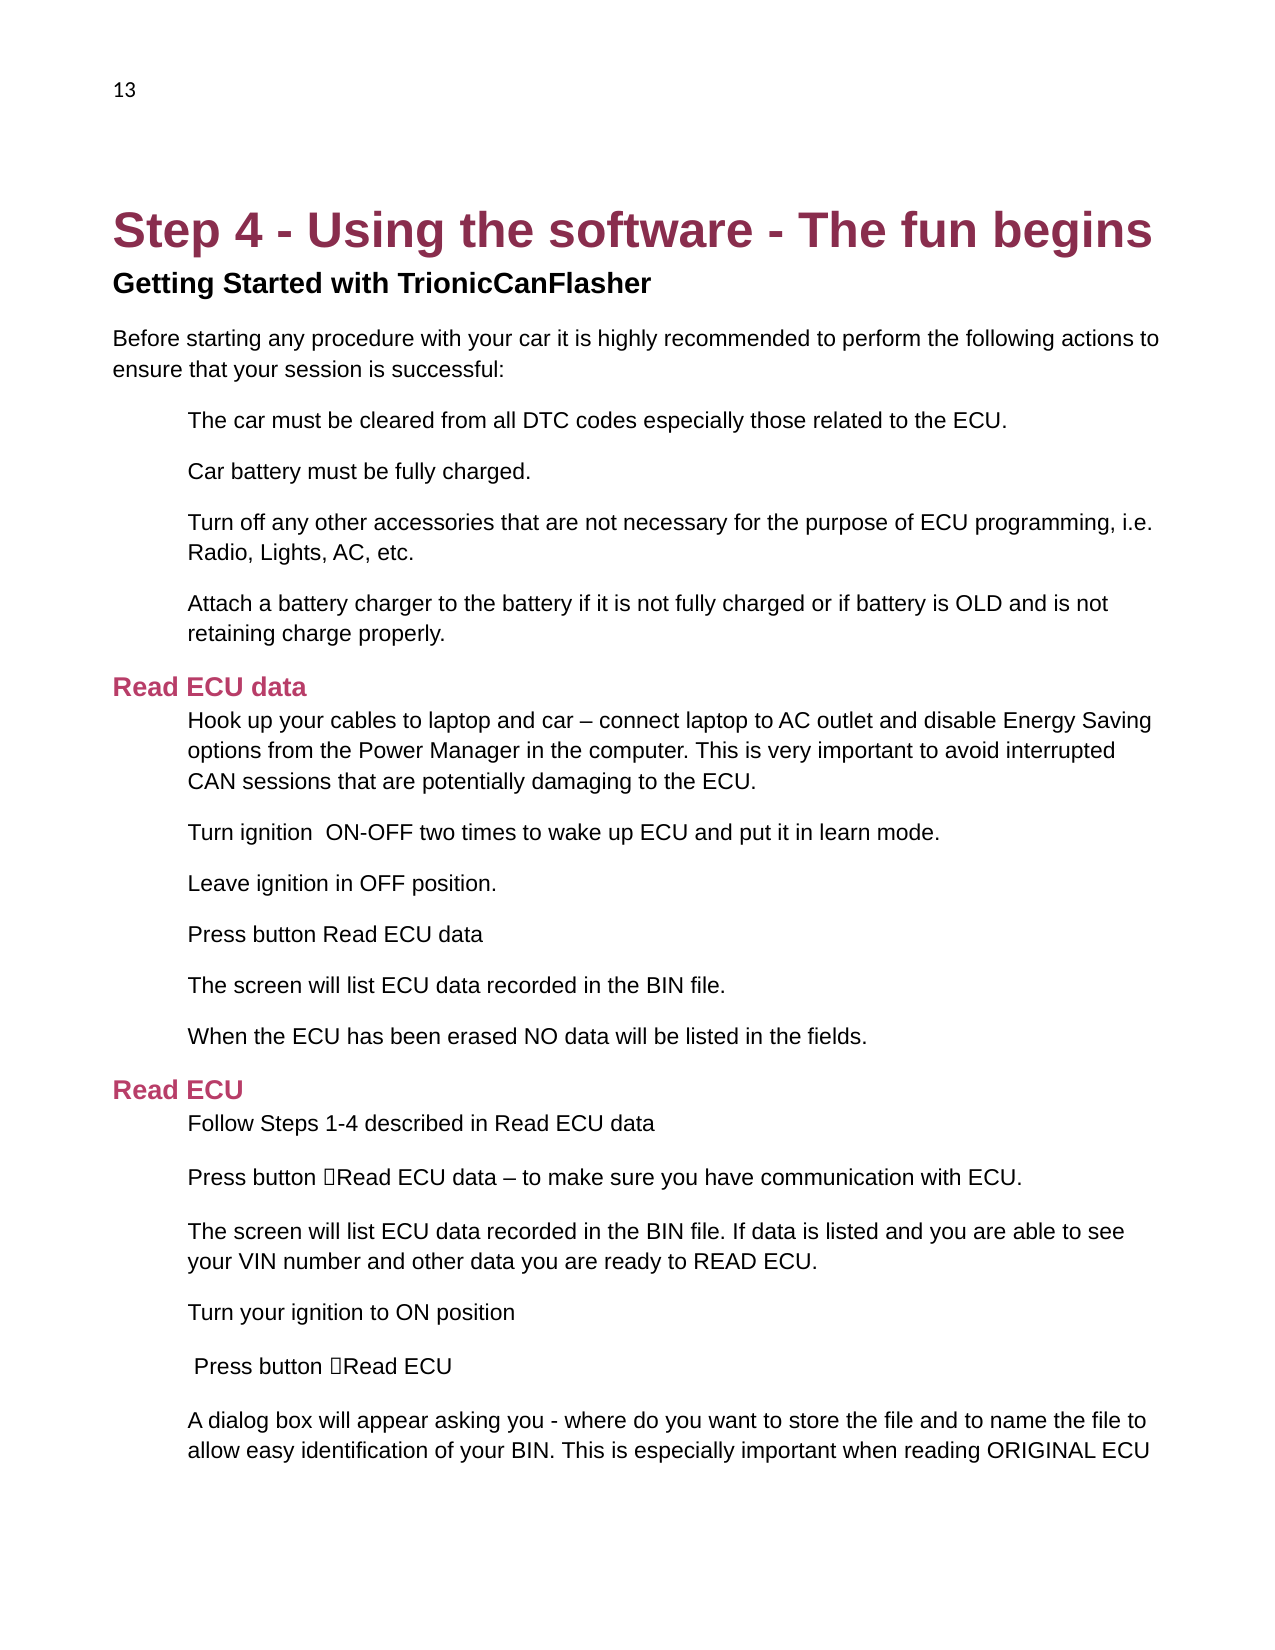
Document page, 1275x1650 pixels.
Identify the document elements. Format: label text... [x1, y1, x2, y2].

list Turn off any other accessories that are not necessary for the purpose of ECU programming, i.e. Radio, Lights, AC, etc. [187, 509, 1162, 565]
subtitle Read ECU data [112, 671, 1162, 702]
list Press button Read ECU data [187, 921, 1162, 947]
text Getting Started with TrionicCanFlasher [112, 266, 1162, 299]
list The screen will list ECU data recorded in the BIN file. [187, 972, 1162, 998]
list A dialog box will appear asking you - where do you want to store the file and to name the file to allow easy identification of your BIN. This is especially important when reading ORIGINAL ECU [187, 1407, 1162, 1463]
list Leave ignition in OFF position. [187, 870, 1162, 896]
list Attach a battery charger to the battery if it is not fully charged or if battery is OLD and is not retaining charge properly. [187, 590, 1162, 647]
list Press button Read ECU [187, 1350, 1162, 1381]
list The screen will list ECU data recorded in the BIN file. If data is listed and you are able to see your VIN number and other data you are ready to READ ECU. [187, 1218, 1162, 1274]
subtitle Step 4 - Using the software - The fun begins [112, 200, 1162, 257]
list Turn your ignition to ON position [187, 1299, 1162, 1325]
list The car must be cleared from all DTC codes especially those related to the ECU. [187, 407, 1162, 433]
list When the ECU has been erased NO data will be listed in the fields. [187, 1023, 1162, 1049]
list Turn ignition ON-OFF two times to wake up ECU and put it in learn mode. [187, 819, 1162, 845]
list Car battery must be fully charged. [187, 458, 1162, 484]
list Press button Read ECU data – to make sure you have communication with ECU. [187, 1161, 1162, 1192]
list Hook up your cables to laptop and car – connect laptop to AC outlet and disable Energy Saving options from the Power Manager in the computer. This is very important to avoid interrupted CAN sessions that are potentially damaging to the ECU. [187, 707, 1162, 794]
subtitle Read ECU [112, 1074, 1162, 1105]
list Follow Steps 1-4 described in Read ECU data [187, 1110, 1162, 1136]
text Before starting any procedure with your car it is highly recommended to perform the following actions to ensure that your session is successful: [112, 325, 1162, 382]
